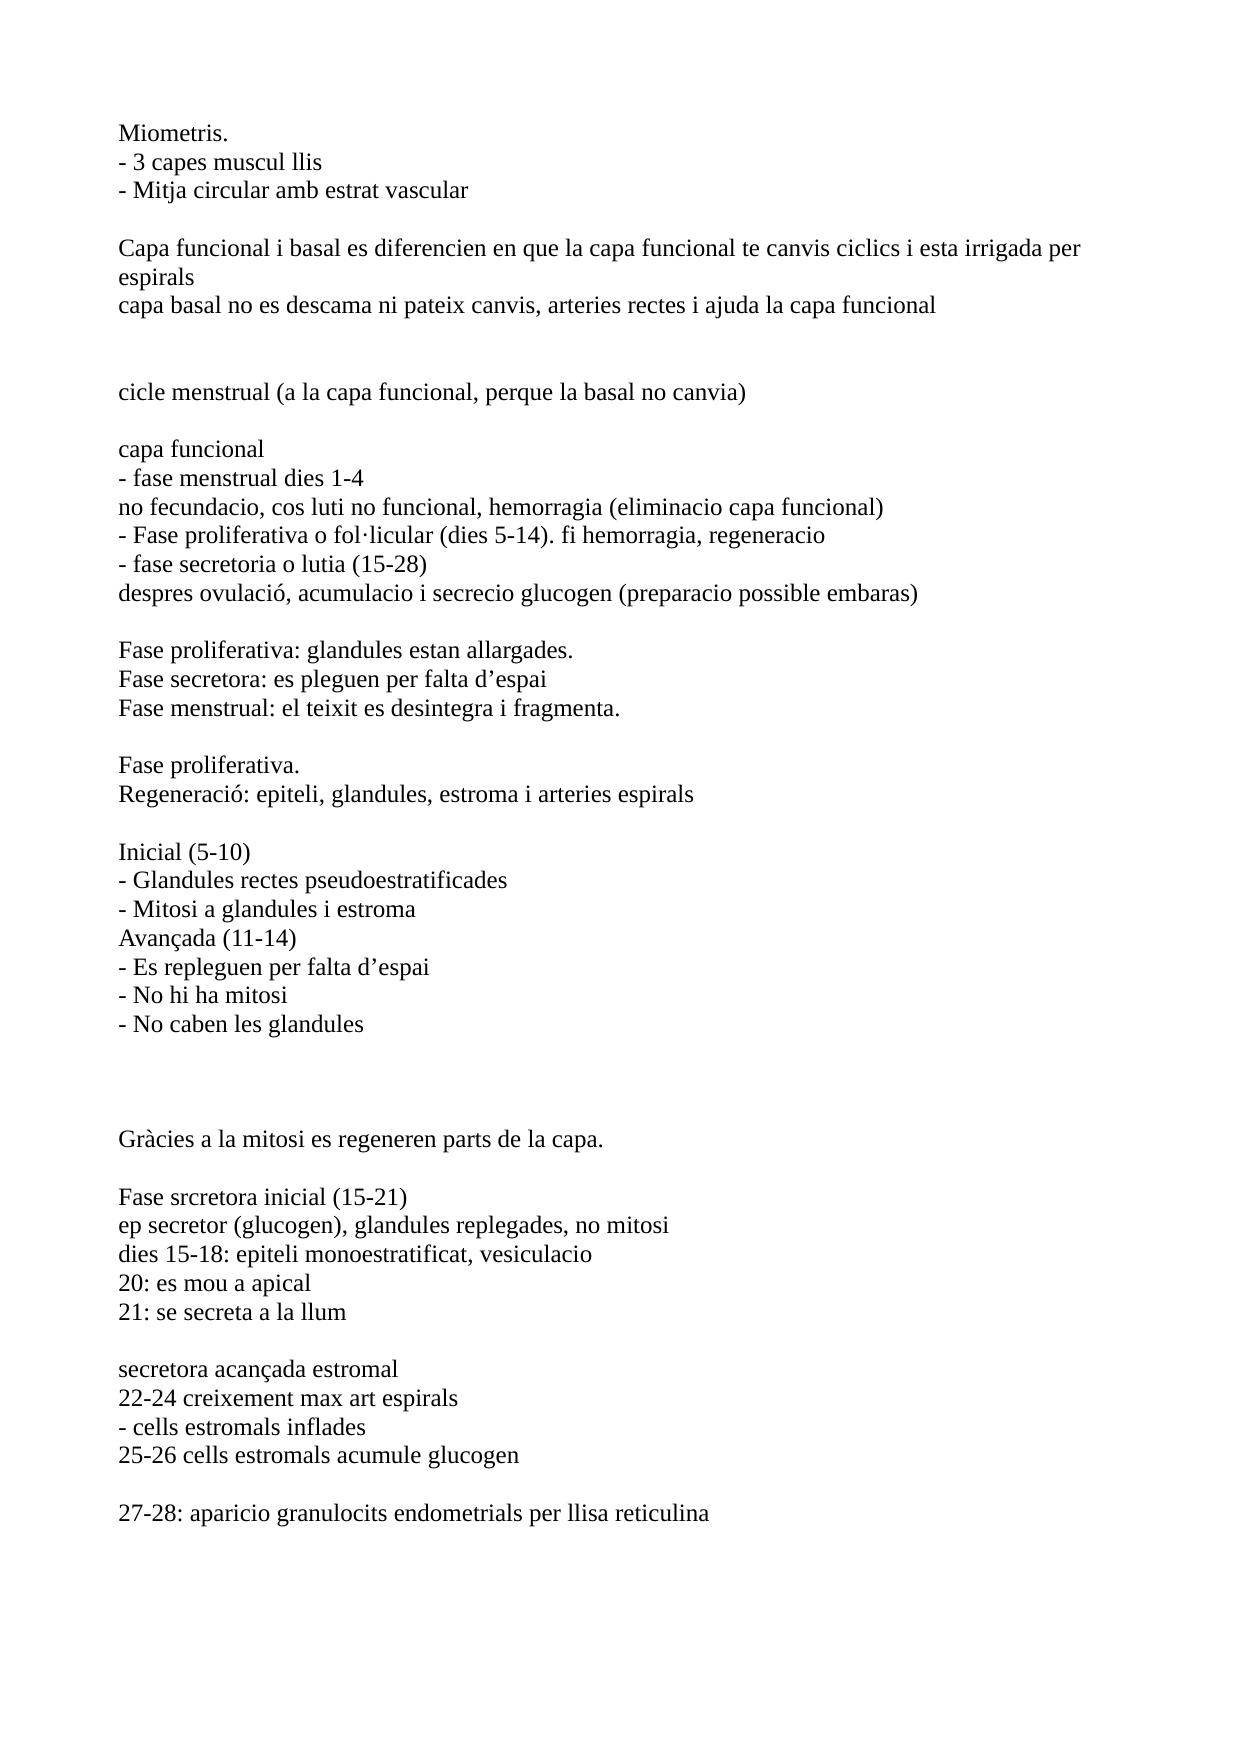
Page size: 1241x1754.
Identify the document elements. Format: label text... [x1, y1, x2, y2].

text - 3 capes muscul llis [118, 147, 1122, 176]
text - No caben les glandules [118, 1009, 1122, 1038]
text Miometris. [118, 118, 1122, 147]
text Fase srcretora inicial (15-21) [118, 1182, 1122, 1211]
text Avançada (11-14) [118, 923, 1122, 952]
text - Fase proliferativa o fol·licular (dies 5-14). fi hemorragia, regeneracio [118, 521, 1122, 549]
text - Mitosi a glandules i estroma [118, 894, 1122, 923]
text 27-28: aparicio granulocits endometrials per llisa reticulina [118, 1498, 1122, 1527]
text ep secretor (glucogen), glandules replegades, no mitosi [118, 1211, 1122, 1239]
text - Es repleguen per falta d’espai [118, 952, 1122, 981]
text Capa funcional i basal es diferencien en que la capa funcional te canvis ciclics i esta irrigada per espirals [118, 233, 1122, 291]
text despres ovulació, acumulacio i secrecio glucogen (preparacio possible embaras) [118, 578, 1122, 607]
text no fecundacio, cos luti no funcional, hemorragia (eliminacio capa funcional) [118, 492, 1122, 521]
text Fase secretora: es pleguen per falta d’espai [118, 664, 1122, 693]
text - fase menstrual dies 1-4 [118, 463, 1122, 492]
text Fase menstrual: el teixit es desintegra i fragmenta. [118, 693, 1122, 722]
text secretora acançada estromal [118, 1354, 1122, 1383]
text capa basal no es descama ni pateix canvis, arteries rectes i ajuda la capa funcional [118, 291, 1122, 319]
text - fase secretoria o lutia (15-28) [118, 549, 1122, 578]
text dies 15-18: epiteli monoestratificat, vesiculacio [118, 1239, 1122, 1268]
text capa funcional [118, 434, 1122, 463]
text Regeneració: epiteli, glandules, estroma i arteries espirals [118, 779, 1122, 808]
text cicle menstrual (a la capa funcional, perque la basal no canvia) [118, 377, 1122, 406]
text 22-24 creixement max art espirals [118, 1383, 1122, 1412]
text 21: se secreta a la llum [118, 1297, 1122, 1326]
text 25-26 cells estromals acumule glucogen [118, 1441, 1122, 1469]
text - Mitja circular amb estrat vascular [118, 176, 1122, 204]
text Fase proliferativa: glandules estan allargades. [118, 636, 1122, 664]
text Fase proliferativa. [118, 751, 1122, 779]
text Gràcies a la mitosi es regeneren parts de la capa. [118, 1124, 1122, 1153]
text - No hi ha mitosi [118, 981, 1122, 1009]
text - Glandules rectes pseudoestratificades [118, 866, 1122, 894]
text 20: es mou a apical [118, 1268, 1122, 1297]
text - cells estromals inflades [118, 1412, 1122, 1441]
text Inicial (5-10) [118, 837, 1122, 866]
